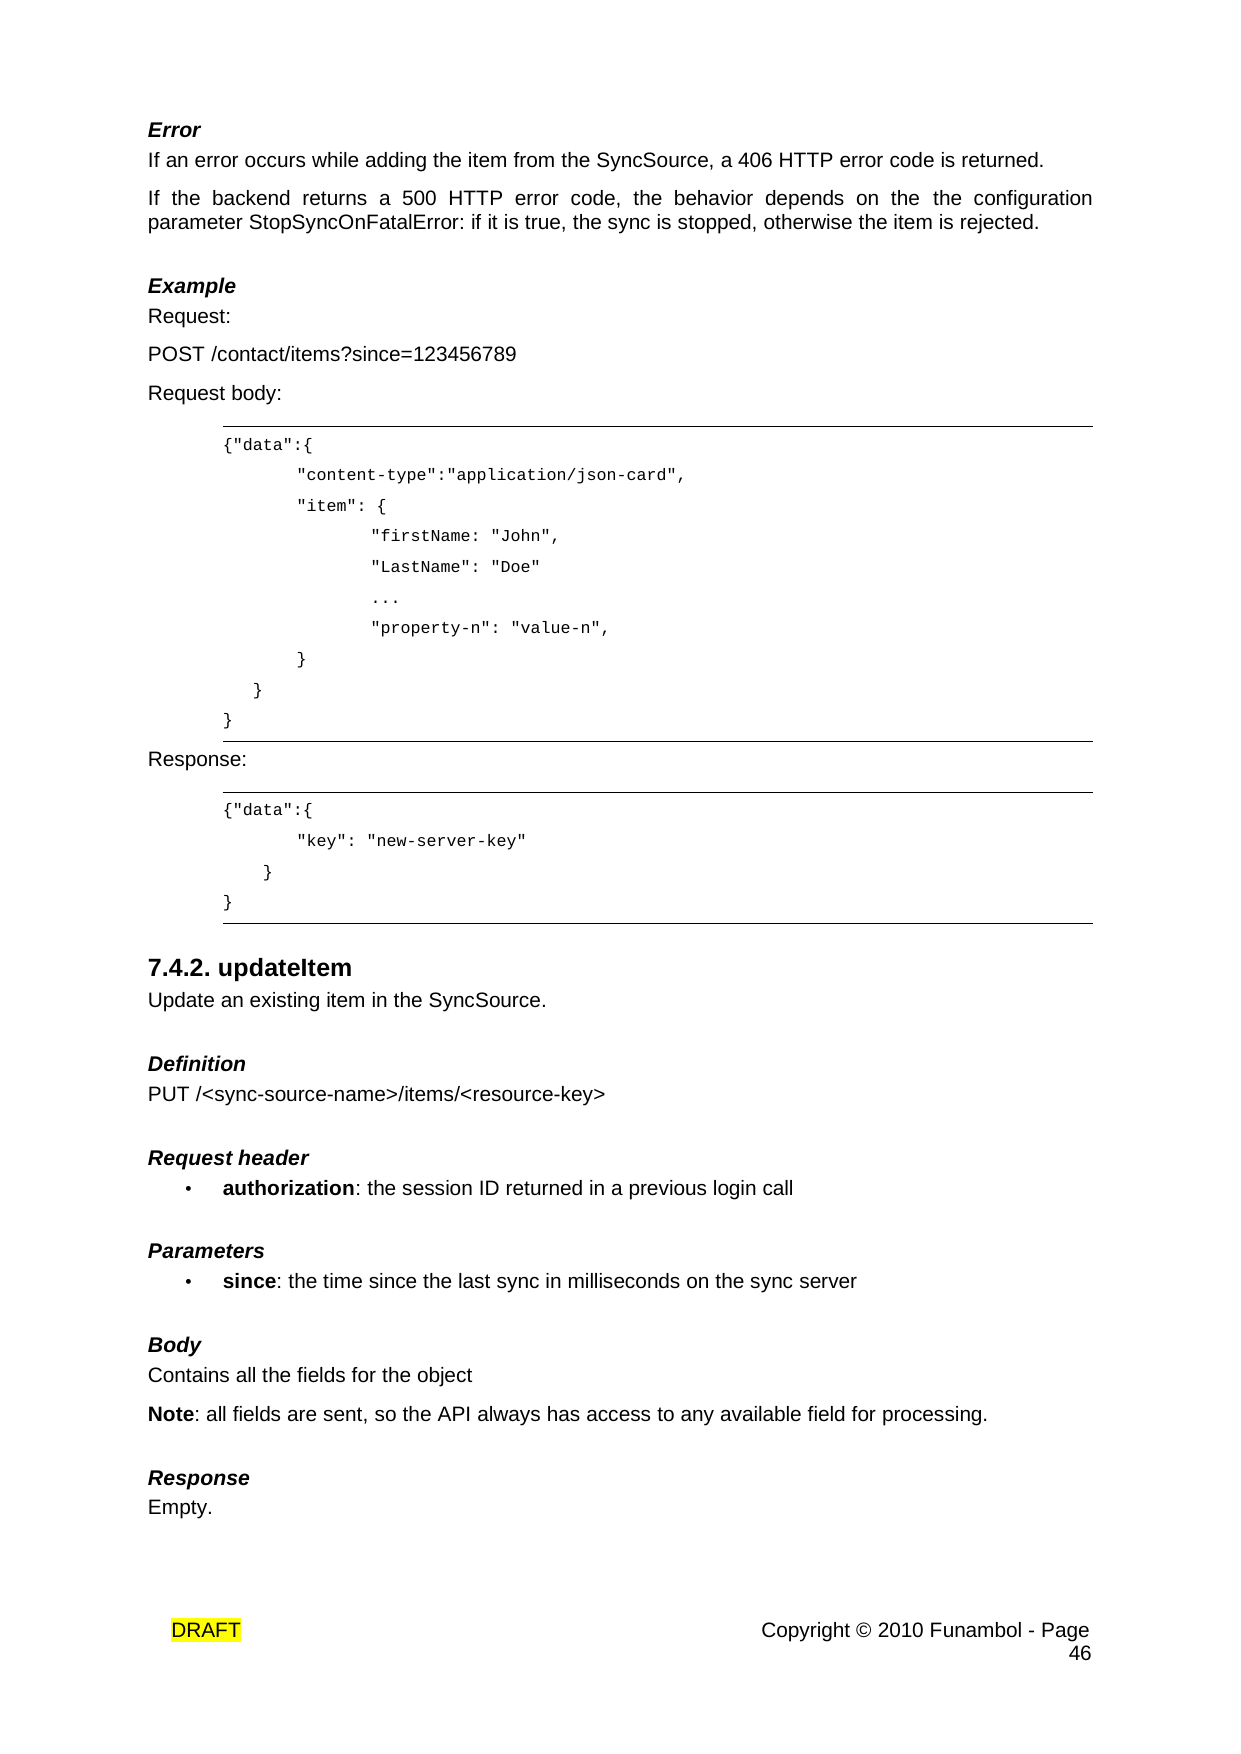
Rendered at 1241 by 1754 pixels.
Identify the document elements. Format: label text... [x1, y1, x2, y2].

text Request: [148, 304, 1093, 328]
text Note: all fields are sent, so the API always has access to any available field for processing. [148, 1402, 1093, 1426]
subtitle Error [148, 118, 1093, 142]
text ... [223, 579, 1093, 608]
text } [223, 701, 1093, 741]
subtitle Example [148, 274, 1093, 298]
subtitle Definition [148, 1052, 1093, 1076]
text } [223, 853, 1093, 882]
text "content-type":"application/json-card", [223, 456, 1093, 486]
text Update an existing item in the SyncSource. [148, 988, 1093, 1012]
subtitle updateItem [148, 954, 1093, 982]
text "property-n": "value-n", [223, 609, 1093, 639]
text Contains all the fields for the object [148, 1363, 1093, 1387]
text Response: [148, 747, 1093, 771]
text Request body: [148, 381, 1093, 405]
text {"data":{ [223, 793, 1093, 821]
text "key": "new-server-key" [223, 822, 1093, 851]
subtitle Request header [148, 1146, 1093, 1170]
text If the backend returns a 500 HTTP error code, the behavior depends on the the configuration parameter StopSyncOnFatalError: if it is true, the sync is stopped, otherwise the item is rejected. [148, 187, 1093, 234]
list since: the time since the last sync in milliseconds on the sync server [185, 1270, 1093, 1293]
list authorization: the session ID returned in a previous login call [185, 1176, 1093, 1199]
text If an error occurs while adding the item from the SyncSource, a 406 HTTP error code is returned. [148, 148, 1093, 172]
text } [223, 640, 1093, 669]
text } [223, 671, 1093, 700]
text POST /contact/items?since=123456789 [148, 343, 1093, 366]
text "firstName: "John", [223, 518, 1093, 547]
subtitle Response [148, 1466, 1093, 1489]
text Empty. [148, 1496, 1093, 1519]
subtitle Parameters [148, 1239, 1093, 1263]
subtitle Body [148, 1333, 1093, 1357]
text PUT /<sync-source-name>/items/<resource-key> [148, 1082, 1093, 1106]
text } [223, 883, 1093, 923]
text "LastName": "Doe" [223, 548, 1093, 577]
text "item": { [223, 487, 1093, 516]
text {"data":{ [223, 427, 1093, 455]
